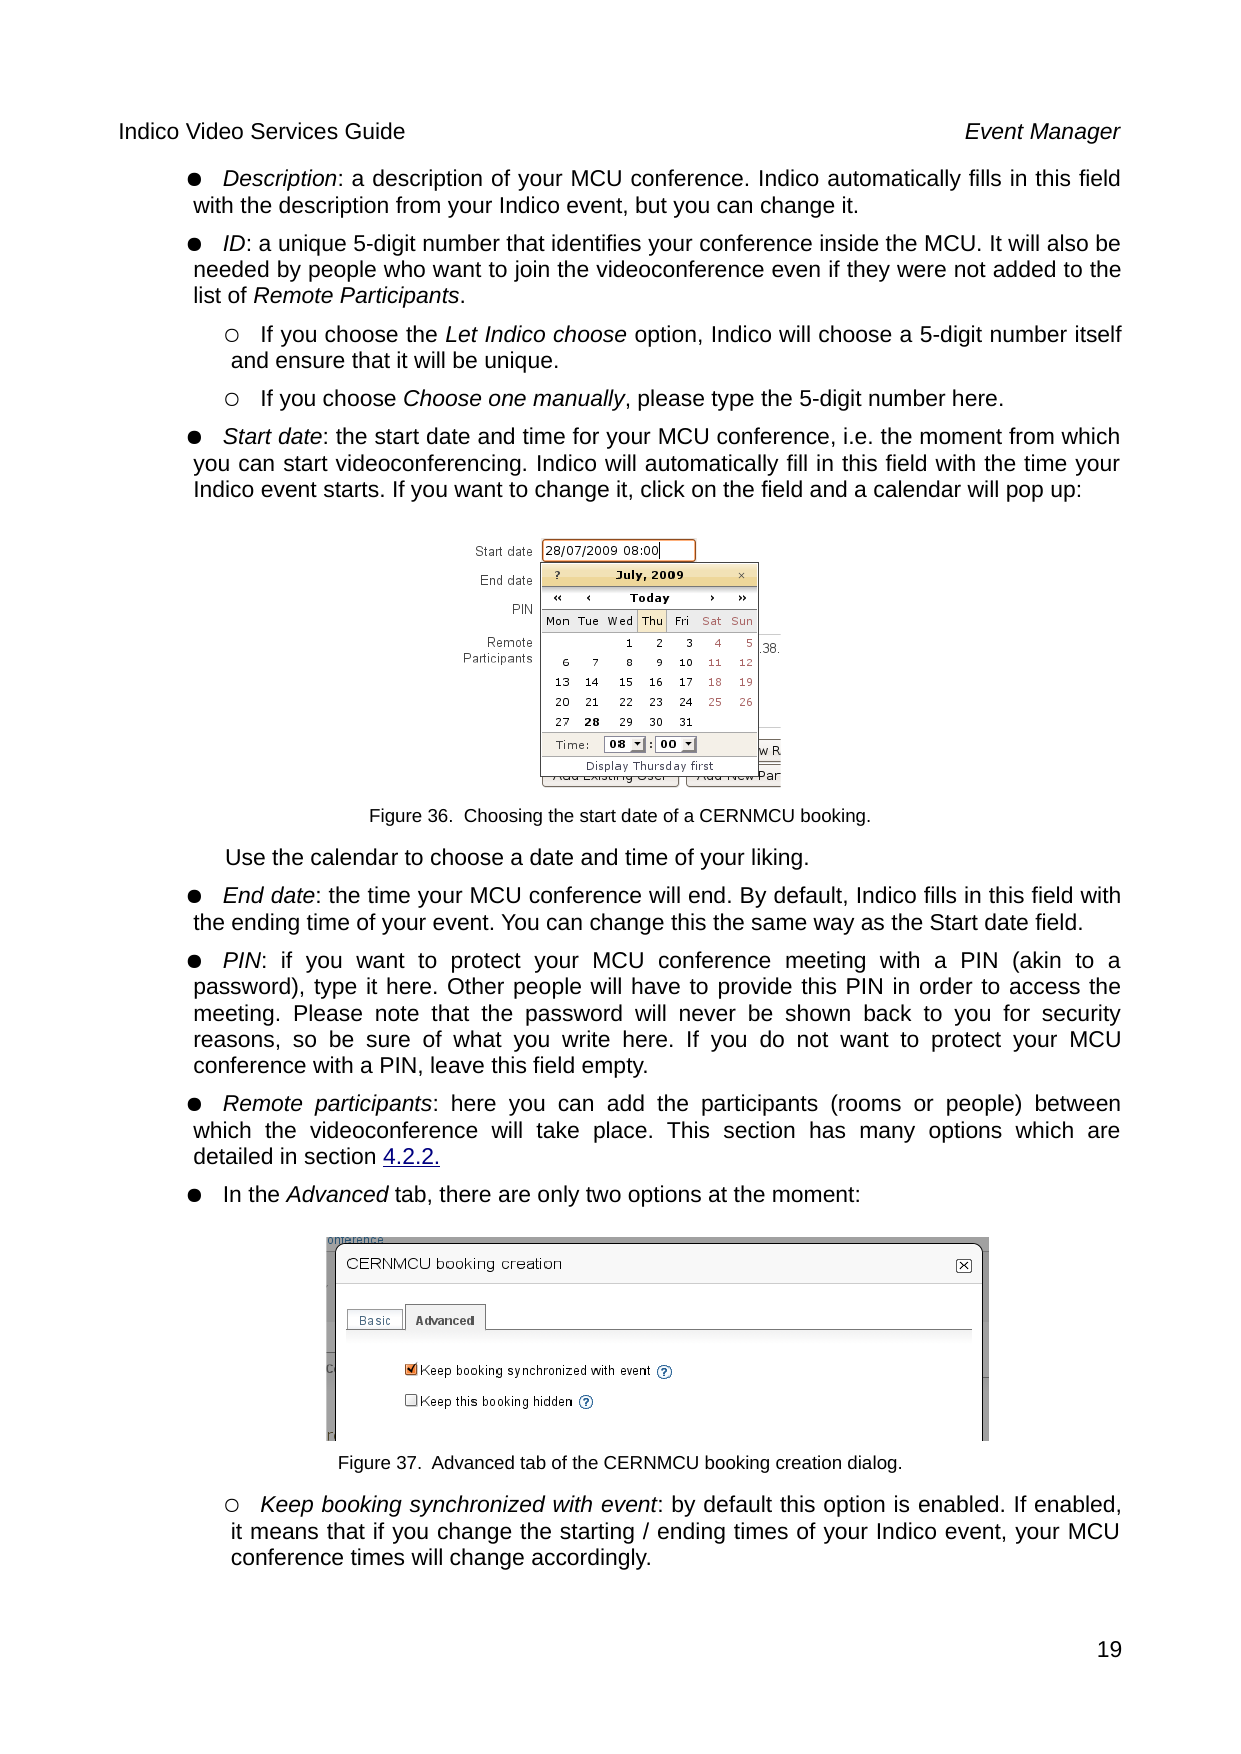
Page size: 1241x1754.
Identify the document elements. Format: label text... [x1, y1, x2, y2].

list PIN: if you want to protect your MCU conference meeting with a PIN (akin to a password), type it here. Other people will have to provide this PIN in order to access the meeting. Please note that the password will never be shown back to you for security reasons, so be sure of what you write here. If you do not want to protect your MCU conference with a PIN, leave this field empty. [156, 947, 1122, 1079]
list Use the calendar to choose a date and time of your liking. [156, 844, 1122, 871]
picture [459, 531, 781, 794]
list If you choose Choose one manually, please type the 5-digit number here. [193, 385, 1122, 411]
list End date: the time your MCU conference will end. By default, Indico fills in this field with the ending time of your event. You can change this the same way as the Start date field. [156, 882, 1122, 935]
list Keep booking synchronized with event: by default this option is enabled. If enabled, it means that if you change the starting / ending times of your Indico event, your MCU conference times will change accordingly. [193, 1491, 1122, 1571]
list Remote participants: here you can add the participants (rooms or people) between which the videoconference will take place. This section has many options which are detailed in section 4.2.2. [156, 1090, 1122, 1169]
title Figure 36. Choosing the start date of a CERNMCU booking. [118, 805, 1122, 827]
list If you choose the Let Indico choose option, Indico will choose a 5-digit number itself and ensure that it will be unique. [193, 321, 1122, 373]
title Figure 37. Advanced tab of the CERNMCU booking creation dialog. [118, 1452, 1122, 1474]
list ID: a unique 5-digit number that identifies your conference inside the MCU. It will also be needed by people who want to join the videoconference even if they were not added to the list of Remote Participants. [156, 230, 1122, 309]
list Start date: the start date and time for your MCU conference, i.e. the moment from which you can start videoconferencing. Indico will automatically fill in this field with the time your Indico event starts. If you want to change it, click on the field and a calendar will pop up: [156, 423, 1122, 502]
picture [326, 1237, 989, 1441]
list In the Advanced tab, there are only two options at the moment: [156, 1181, 1122, 1208]
list Description: a description of your MCU conference. Indico automatically fills in this field with the description from your Indico event, but you can change it. [156, 165, 1122, 218]
